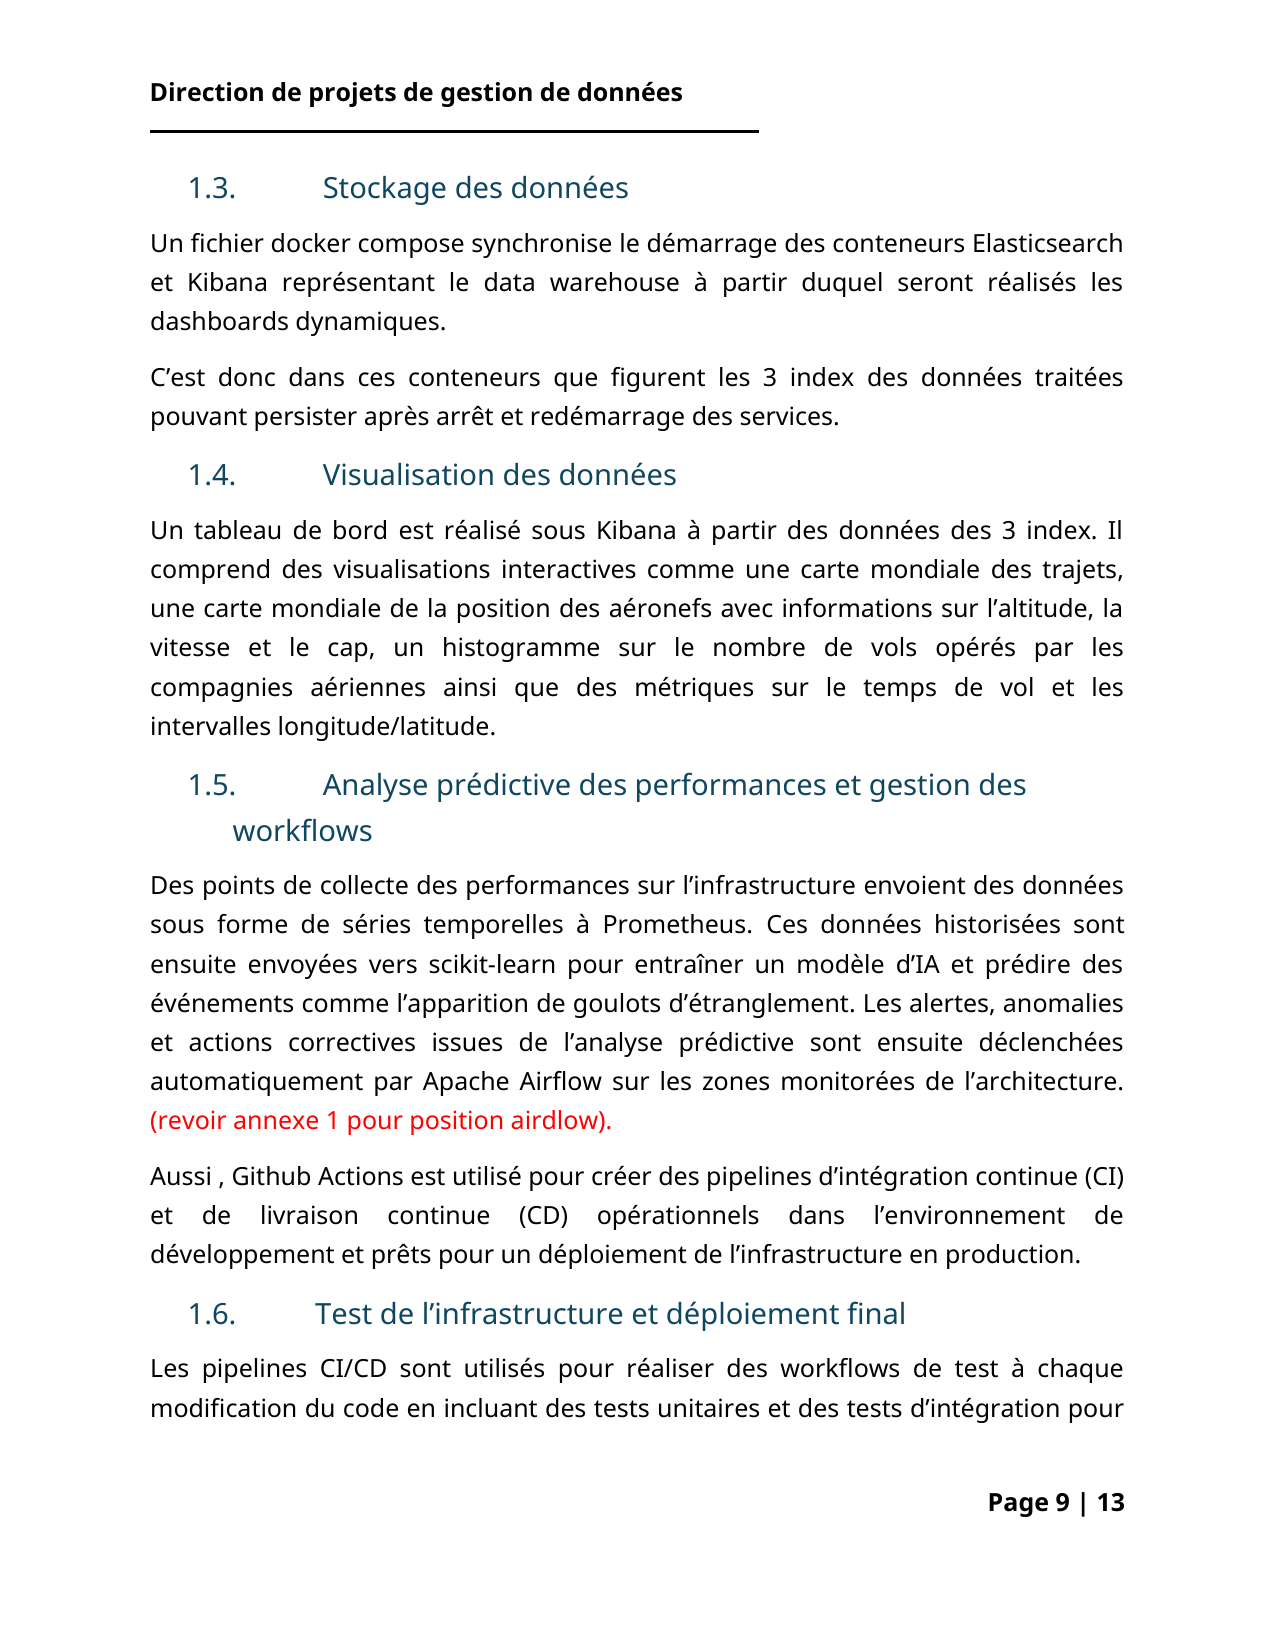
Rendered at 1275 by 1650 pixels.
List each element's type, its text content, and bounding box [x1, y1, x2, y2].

list Visualisation des données [187, 454, 1125, 494]
text C’est donc dans ces conteneurs que figurent les 3 index des données traitées pouvant persister après arrêt et redémarrage des services. [150, 359, 1125, 433]
list Test de l’infrastructure et déploiement final [187, 1293, 1125, 1333]
list Analyse prédictive des performances et gestion des workflows [187, 764, 1125, 849]
text Les pipelines CI/CD sont utilisés pour réaliser des workflows de test à chaque modification du code en incluant des tests unitaires et des tests d’intégration pour [150, 1351, 1125, 1424]
text Des points de collecte des performances sur l’infrastructure envoient des données sous forme de séries temporelles à Prometheus. Ces données historisées sont ensuite envoyées vers scikit-learn pour entraîner un modèle d’IA et prédire des événements comme l’apparition de goulots d’étranglement. Les alertes, anomalies et actions correctives issues de l’analyse prédictive sont ensuite déclenchées automatiquement par Apache Airflow sur les zones monitorées de l’architecture. (revoir annexe 1 pour position airdlow). [150, 868, 1125, 1137]
text Aussi , Github Actions est utilisé pour créer des pipelines d’intégration continue (CI) et de livraison continue (CD) opérationnels dans l’environnement de développement et prêts pour un déploiement de l’infrastructure en production. [150, 1159, 1125, 1271]
text Un fichier docker compose synchronise le démarrage des conteneurs Elasticsearch et Kibana représentant le data warehouse à partir duquel seront réalisés les dashboards dynamiques. [150, 225, 1125, 338]
list Stockage des données [187, 167, 1125, 207]
text Un tableau de bord est réalisé sous Kibana à partir des données des 3 index. Il comprend des visualisations interactives comme une carte mondiale des trajets, une carte mondiale de la position des aéronefs avec informations sur l’altitude, la vitesse et le cap, un histogramme sur le nombre de vols opérés par les compagnies aériennes ainsi que des métriques sur le temps de vol et les intervalles longitude/latitude. [150, 513, 1125, 742]
